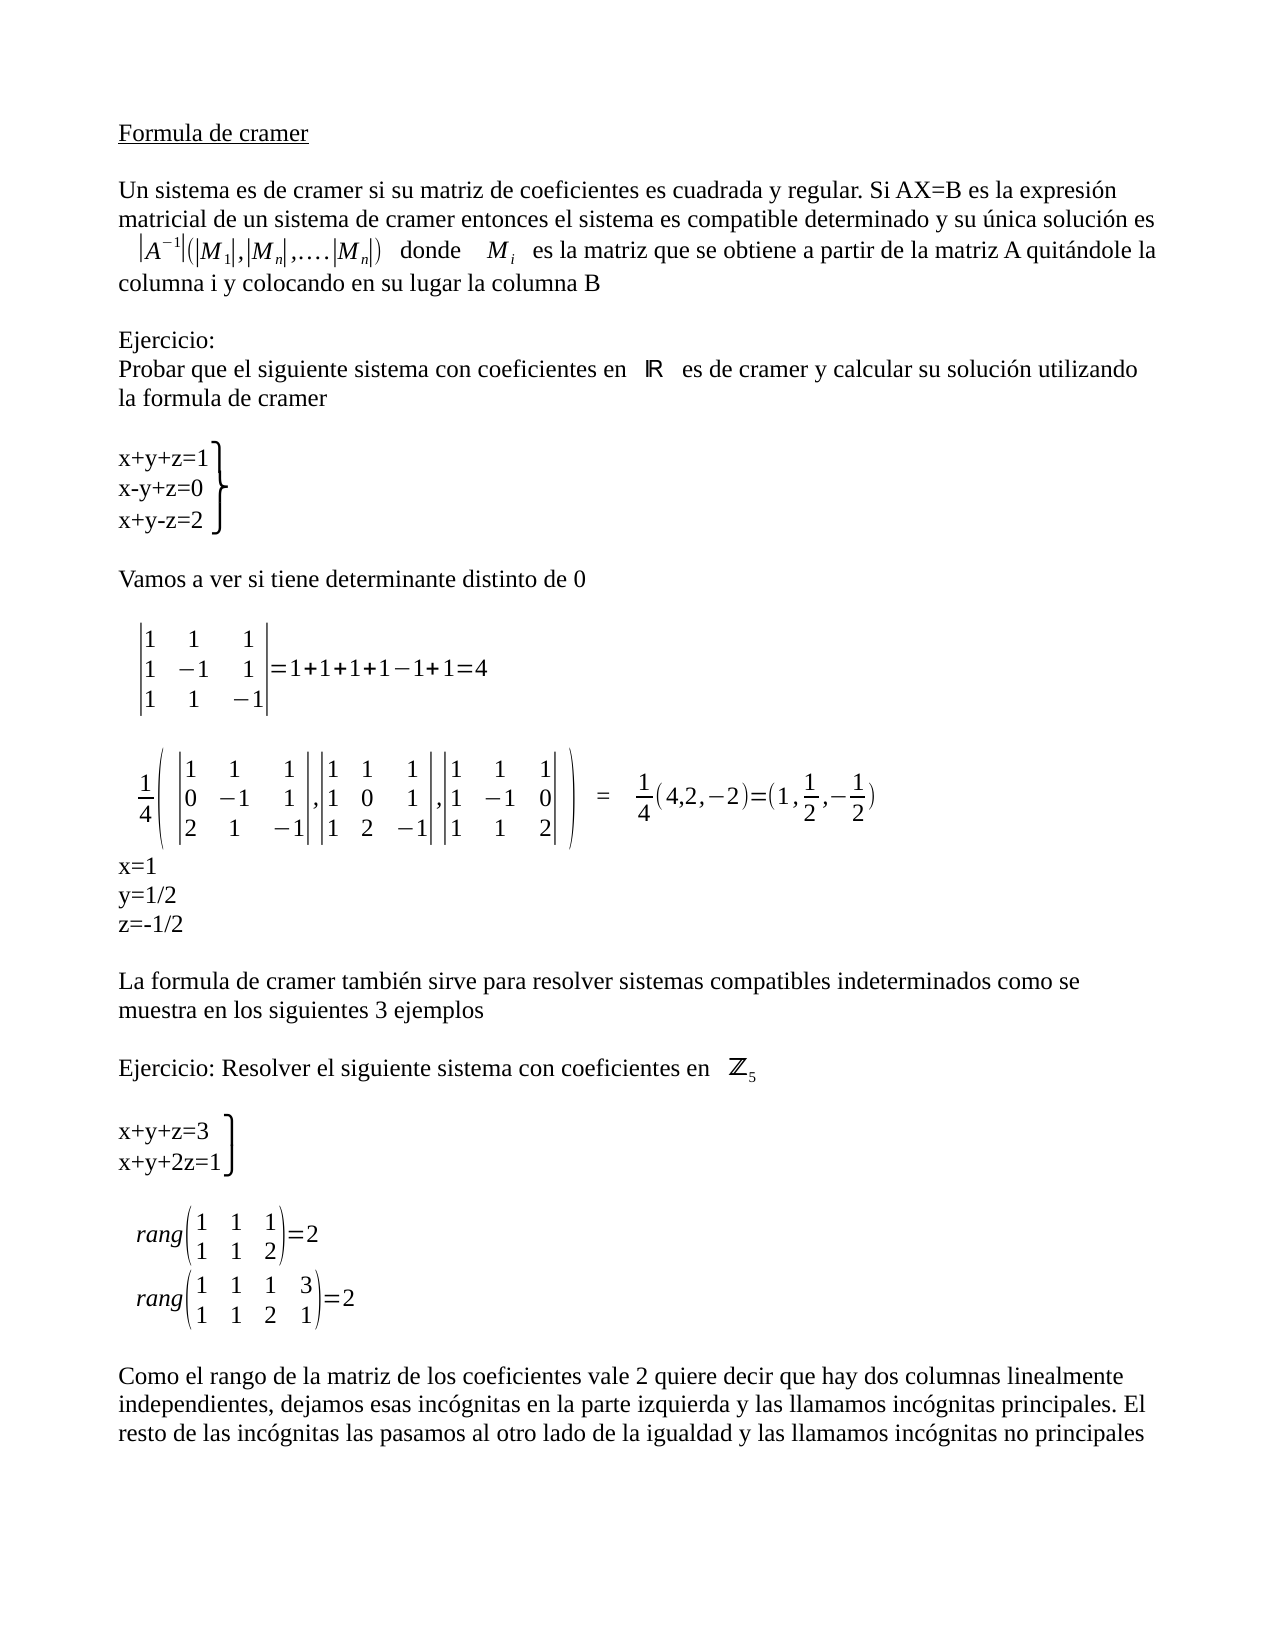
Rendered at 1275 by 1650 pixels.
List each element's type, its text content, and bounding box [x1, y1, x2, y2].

text Ejercicio: Resolver el siguiente sistema con coeficientes en [118, 1053, 1157, 1085]
text x-y+z=0 ⎬ [220, 472, 1157, 503]
text Vamos a ver si tiene determinante distinto de 0 [118, 564, 1157, 592]
text La formula de cramer también sirve para resolver sistemas compatibles indeterminados como se muestra en los siguientes 3 ejemplos [118, 966, 1157, 1024]
text = [118, 746, 1157, 851]
text x+y-z=2 ⎭ [215, 503, 1157, 535]
text y=1/2 [118, 880, 1157, 909]
text Probar que el siguiente sistema con coeficientes enes de cramer y calcular su solución utilizando la formula de cramer [118, 354, 1157, 412]
text x+y+2z=1⎭ [118, 1145, 230, 1176]
text x-y+z=0 ⎬ [118, 472, 220, 503]
text Ejercicio: [118, 326, 1157, 354]
text x+y+z=1⎫ [118, 441, 218, 472]
text x=1 [118, 851, 1157, 880]
text Como el rango de la matriz de los coeficientes vale 2 quiere decir que hay dos columnas linealmente independientes, dejamos esas incógnitas en la parte izquierda y las llamamos incógnitas principales. El resto de las incógnitas las pasamos al otro lado de la igualdad y las llamamos incógnitas no principales [118, 1361, 1157, 1447]
text Formula de cramer [118, 118, 1157, 147]
text z=-1/2 [118, 909, 1157, 938]
text x+y+z=3 ⎫ [118, 1114, 230, 1145]
text Un sistema es de cramer si su matriz de coeficientes es cuadrada y regular. Si AX=B es la expresión matricial de un sistema de cramer entonces el sistema es compatible determinado y su única solución es donde es la matriz que se obtiene a partir de la matriz A quitándole la columna i y colocando en su lugar la columna B [118, 176, 1157, 297]
text x+y+z=3 ⎫ [229, 1114, 1157, 1145]
text x+y-z=2 ⎭ [118, 503, 218, 535]
text x+y+2z=1⎭ [230, 1145, 1157, 1176]
text x+y+z=1⎫ [217, 441, 1157, 472]
